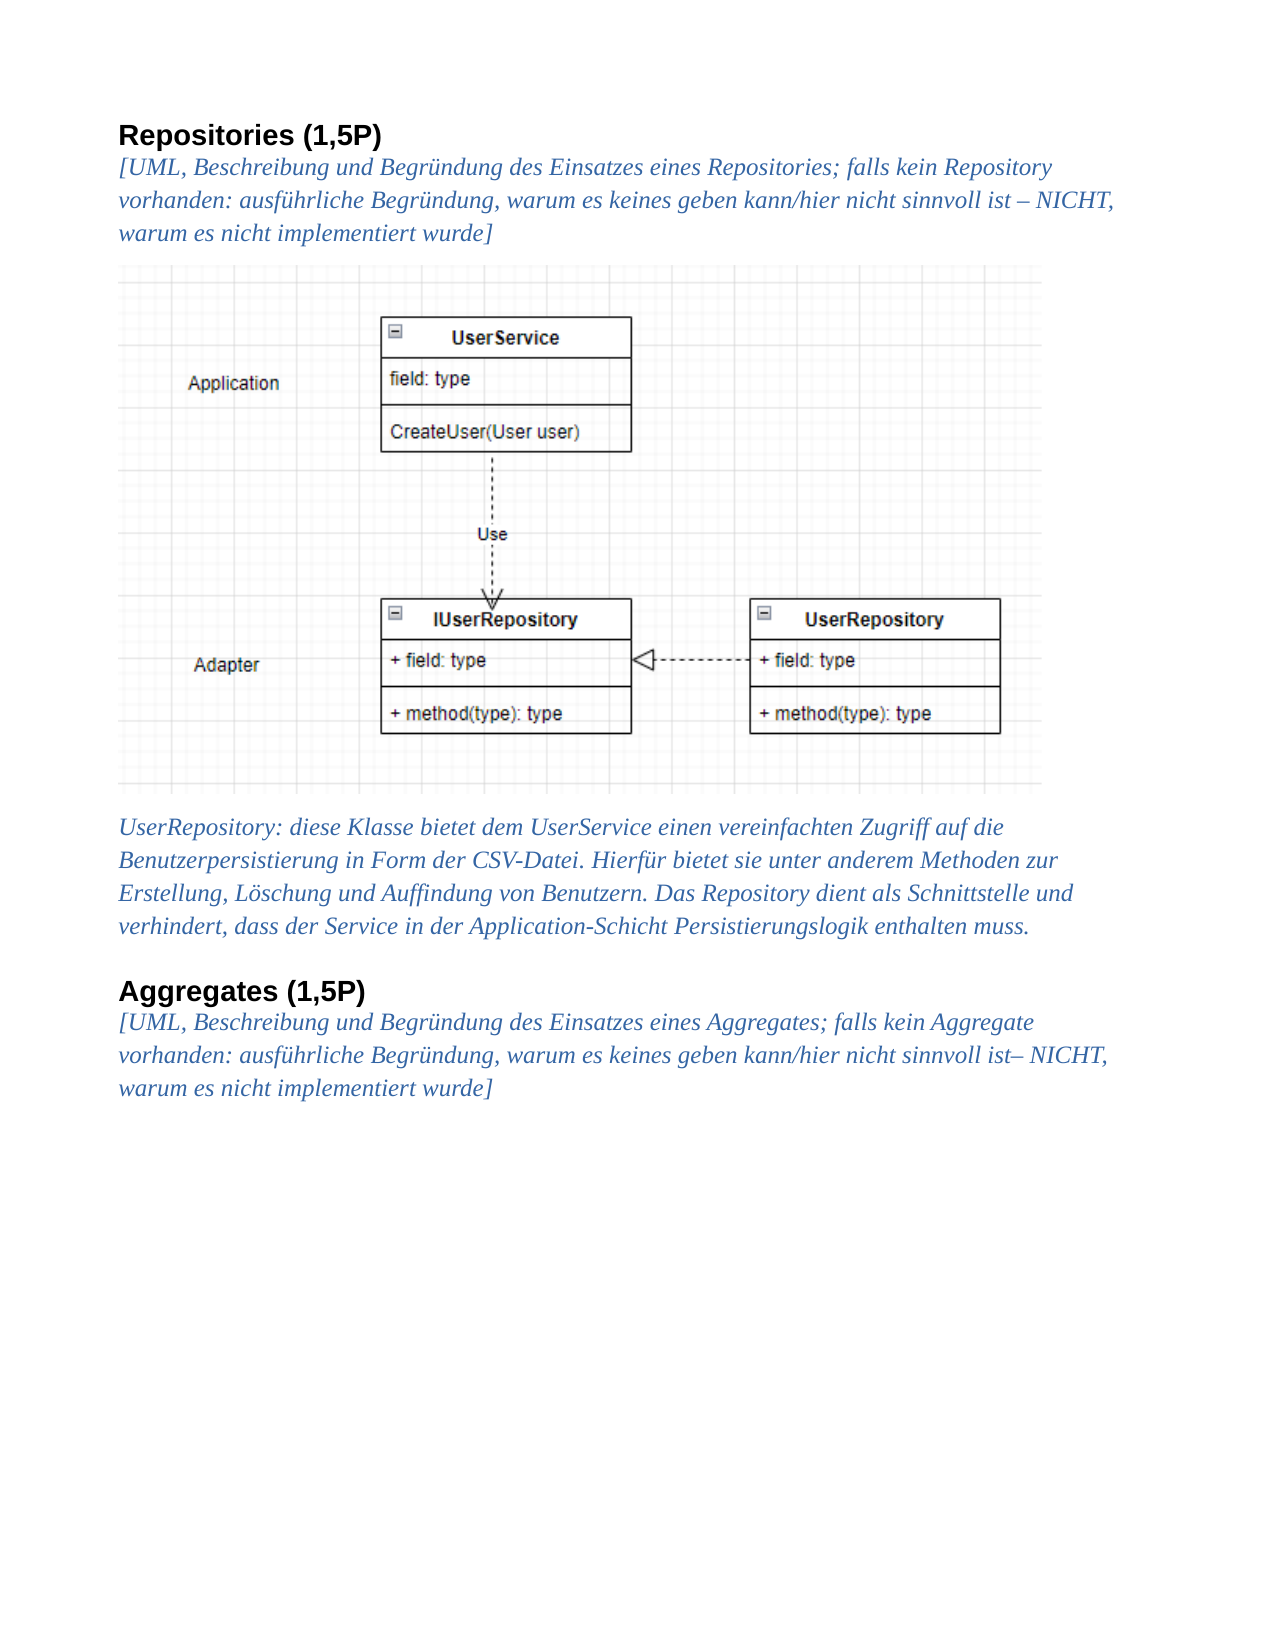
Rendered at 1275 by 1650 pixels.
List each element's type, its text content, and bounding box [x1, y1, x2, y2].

subtitle Repositories (1,5P) [118, 118, 1157, 152]
text [UML, Beschreibung und Begründung des Einsatzes eines Aggregates; falls kein Aggregate vorhanden: ausführliche Begründung, warum es keines geben kann/hier nicht sinnvoll ist– NICHT, warum es nicht implementiert wurde] [118, 1007, 1157, 1102]
subtitle Aggregates (1,5P) [118, 974, 1157, 1007]
text UserRepository: diese Klasse bietet dem UserService einen vereinfachten Zugriff auf die Benutzerpersistierung in Form der CSV-Datei. Hierfür bietet sie unter anderem Methoden zur Erstellung, Löschung und Auffindung von Benutzern. Das Repository dient als Schnittstelle und verhindert, dass der Service in der Application-Schicht Persistierungslogik enthalten muss. [118, 812, 1157, 940]
text [UML, Beschreibung und Begründung des Einsatzes eines Repositories; falls kein Repository vorhanden: ausführliche Begründung, warum es keines geben kann/hier nicht sinnvoll ist – NICHT, warum es nicht implementiert wurde] [118, 152, 1157, 246]
